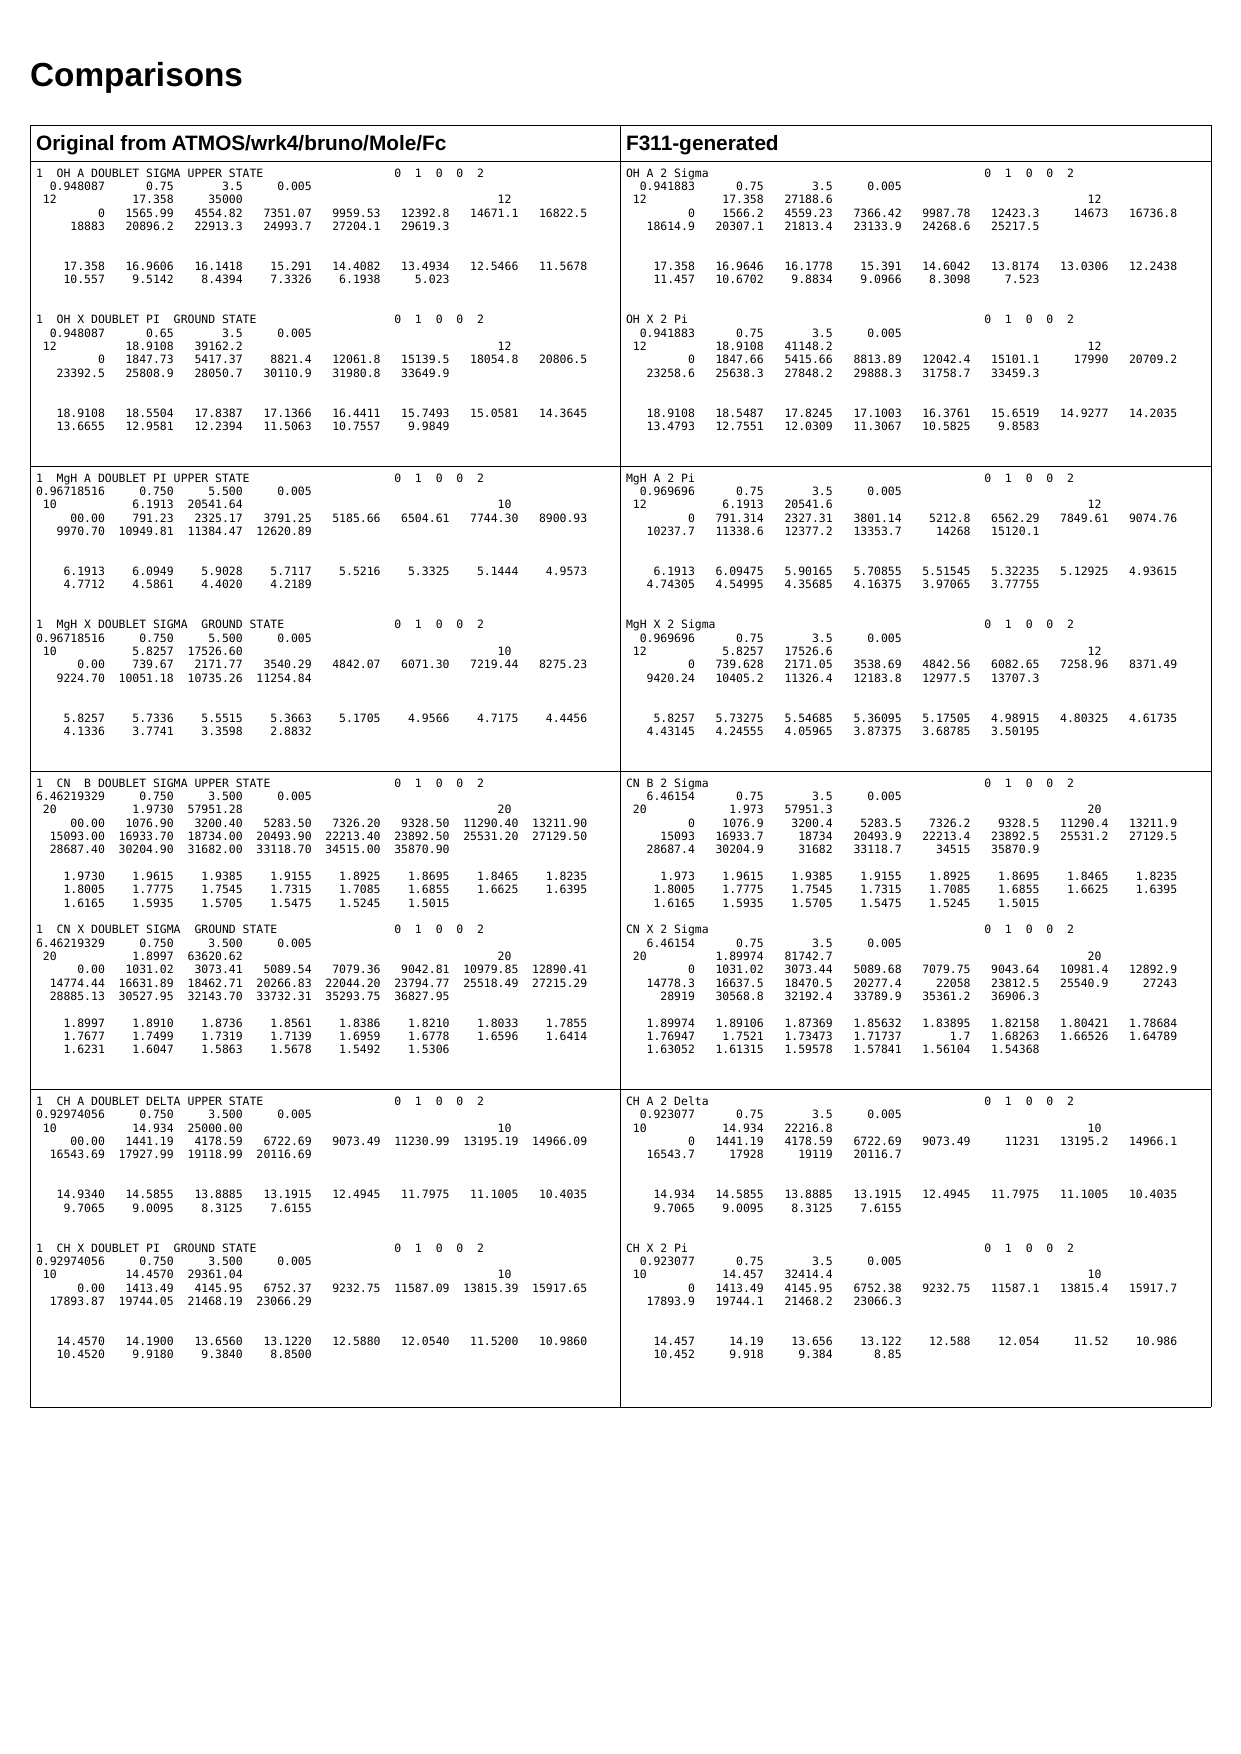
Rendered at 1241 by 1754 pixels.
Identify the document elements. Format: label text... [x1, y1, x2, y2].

table_cell CH A 2 Delta 0 1 0 0 2 0.923077 0.75 3.5 0.005 10 14.934 22216.8 10 0 1441.19 4178.59 6722.69 9073.49 11231 13195.2 14966.1 16543.7 17928 19119 20116.7 14.934 14.5855 13.8885 13.1915 12.4945 11.7975 11.1005 10.4035 9.7065 9.0095 8.3125 7.6155 CH X 2 Pi 0 1 0 0 2 0.923077 0.75 3.5 0.005 10 14.457 32414.4 10 0 1413.49 4145.95 6752.38 9232.75 11587.1 13815.4 15917.7 17893.9 19744.1 21468.2 23066.3 14.457 14.19 13.656 13.122 12.588 12.054 11.52 10.986 10.452 9.918 9.384 8.85 [621, 1090, 1211, 1407]
table_cell CN B 2 Sigma 0 1 0 0 2 6.46154 0.75 3.5 0.005 20 1.973 57951.3 20 0 1076.9 3200.4 5283.5 7326.2 9328.5 11290.4 13211.9 15093 16933.7 18734 20493.9 22213.4 23892.5 25531.2 27129.5 28687.4 30204.9 31682 33118.7 34515 35870.9 1.973 1.9615 1.9385 1.9155 1.8925 1.8695 1.8465 1.8235 1.8005 1.7775 1.7545 1.7315 1.7085 1.6855 1.6625 1.6395 1.6165 1.5935 1.5705 1.5475 1.5245 1.5015 CN X 2 Sigma 0 1 0 0 2 6.46154 0.75 3.5 0.005 20 1.89974 81742.7 20 0 1031.02 3073.44 5089.68 7079.75 9043.64 10981.4 12892.9 14778.3 16637.5 18470.5 20277.4 22058 23812.5 25540.9 27243 28919 30568.8 32192.4 33789.9 35361.2 36906.3 1.89974 1.89106 1.87369 1.85632 1.83895 1.82158 1.80421 1.78684 1.76947 1.7521 1.73473 1.71737 1.7 1.68263 1.66526 1.64789 1.63052 1.61315 1.59578 1.57841 1.56104 1.54368 [621, 772, 1211, 1089]
table_cell 1 CH A DOUBLET DELTA UPPER STATE 0 1 0 0 2 0.92974056 0.750 3.500 0.005 10 14.934 25000.00 10 00.00 1441.19 4178.59 6722.69 9073.49 11230.99 13195.19 14966.09 16543.69 17927.99 19118.99 20116.69 14.9340 14.5855 13.8885 13.1915 12.4945 11.7975 11.1005 10.4035 9.7065 9.0095 8.3125 7.6155 1 CH X DOUBLET PI GROUND STATE 0 1 0 0 2 0.92974056 0.750 3.500 0.005 10 14.4570 29361.04 10 0.00 1413.49 4145.95 6752.37 9232.75 11587.09 13815.39 15917.65 17893.87 19744.05 21468.19 23066.29 14.4570 14.1900 13.6560 13.1220 12.5880 12.0540 11.5200 10.9860 10.4520 9.9180 9.3840 8.8500 [31, 1090, 620, 1407]
table_cell 1 OH A DOUBLET SIGMA UPPER STATE 0 1 0 0 2 0.948087 0.75 3.5 0.005 12 17.358 35000 12 0 1565.99 4554.82 7351.07 9959.53 12392.8 14671.1 16822.5 18883 20896.2 22913.3 24993.7 27204.1 29619.3 17.358 16.9606 16.1418 15.291 14.4082 13.4934 12.5466 11.5678 10.557 9.5142 8.4394 7.3326 6.1938 5.023 1 OH X DOUBLET PI GROUND STATE 0 1 0 0 2 0.948087 0.65 3.5 0.005 12 18.9108 39162.2 12 0 1847.73 5417.37 8821.4 12061.8 15139.5 18054.8 20806.5 23392.5 25808.9 28050.7 30110.9 31980.8 33649.9 18.9108 18.5504 17.8387 17.1366 16.4411 15.7493 15.0581 14.3645 13.6655 12.9581 12.2394 11.5063 10.7557 9.9849 [31, 162, 620, 466]
table_cell MgH A 2 Pi 0 1 0 0 2 0.969696 0.75 3.5 0.005 12 6.1913 20541.6 12 0 791.314 2327.31 3801.14 5212.8 6562.29 7849.61 9074.76 10237.7 11338.6 12377.2 13353.7 14268 15120.1 6.1913 6.09475 5.90165 5.70855 5.51545 5.32235 5.12925 4.93615 4.74305 4.54995 4.35685 4.16375 3.97065 3.77755 MgH X 2 Sigma 0 1 0 0 2 0.969696 0.75 3.5 0.005 12 5.8257 17526.6 12 0 739.628 2171.05 3538.69 4842.56 6082.65 7258.96 8371.49 9420.24 10405.2 11326.4 12183.8 12977.5 13707.3 5.8257 5.73275 5.54685 5.36095 5.17505 4.98915 4.80325 4.61735 4.43145 4.24555 4.05965 3.87375 3.68785 3.50195 [621, 467, 1211, 771]
table_cell OH A 2 Sigma 0 1 0 0 2 0.941883 0.75 3.5 0.005 12 17.358 27188.6 12 0 1566.2 4559.23 7366.42 9987.78 12423.3 14673 16736.8 18614.9 20307.1 21813.4 23133.9 24268.6 25217.5 17.358 16.9646 16.1778 15.391 14.6042 13.8174 13.0306 12.2438 11.457 10.6702 9.8834 9.0966 8.3098 7.523 OH X 2 Pi 0 1 0 0 2 0.941883 0.75 3.5 0.005 12 18.9108 41148.2 12 0 1847.66 5415.66 8813.89 12042.4 15101.1 17990 20709.2 23258.6 25638.3 27848.2 29888.3 31758.7 33459.3 18.9108 18.5487 17.8245 17.1003 16.3761 15.6519 14.9277 14.2035 13.4793 12.7551 12.0309 11.3067 10.5825 9.8583 [621, 162, 1211, 466]
subtitle Comparisons [30, 55, 1211, 93]
table_header F311-generated [621, 126, 1211, 161]
table_cell 1 MgH A DOUBLET PI UPPER STATE 0 1 0 0 2 0.96718516 0.750 5.500 0.005 10 6.1913 20541.64 10 00.00 791.23 2325.17 3791.25 5185.66 6504.61 7744.30 8900.93 9970.70 10949.81 11384.47 12620.89 6.1913 6.0949 5.9028 5.7117 5.5216 5.3325 5.1444 4.9573 4.7712 4.5861 4.4020 4.2189 1 MgH X DOUBLET SIGMA GROUND STATE 0 1 0 0 2 0.96718516 0.750 5.500 0.005 10 5.8257 17526.60 10 0.00 739.67 2171.77 3540.29 4842.07 6071.30 7219.44 8275.23 9224.70 10051.18 10735.26 11254.84 5.8257 5.7336 5.5515 5.3663 5.1705 4.9566 4.7175 4.4456 4.1336 3.7741 3.3598 2.8832 [31, 467, 620, 771]
table_header Original from ATMOS/wrk4/bruno/Mole/Fc [31, 126, 620, 161]
table_cell 1 CN B DOUBLET SIGMA UPPER STATE 0 1 0 0 2 6.46219329 0.750 3.500 0.005 20 1.9730 57951.28 20 00.00 1076.90 3200.40 5283.50 7326.20 9328.50 11290.40 13211.90 15093.00 16933.70 18734.00 20493.90 22213.40 23892.50 25531.20 27129.50 28687.40 30204.90 31682.00 33118.70 34515.00 35870.90 1.9730 1.9615 1.9385 1.9155 1.8925 1.8695 1.8465 1.8235 1.8005 1.7775 1.7545 1.7315 1.7085 1.6855 1.6625 1.6395 1.6165 1.5935 1.5705 1.5475 1.5245 1.5015 1 CN X DOUBLET SIGMA GROUND STATE 0 1 0 0 2 6.46219329 0.750 3.500 0.005 20 1.8997 63620.62 20 0.00 1031.02 3073.41 5089.54 7079.36 9042.81 10979.85 12890.41 14774.44 16631.89 18462.71 20266.83 22044.20 23794.77 25518.49 27215.29 28885.13 30527.95 32143.70 33732.31 35293.75 36827.95 1.8997 1.8910 1.8736 1.8561 1.8386 1.8210 1.8033 1.7855 1.7677 1.7499 1.7319 1.7139 1.6959 1.6778 1.6596 1.6414 1.6231 1.6047 1.5863 1.5678 1.5492 1.5306 [31, 772, 620, 1089]
